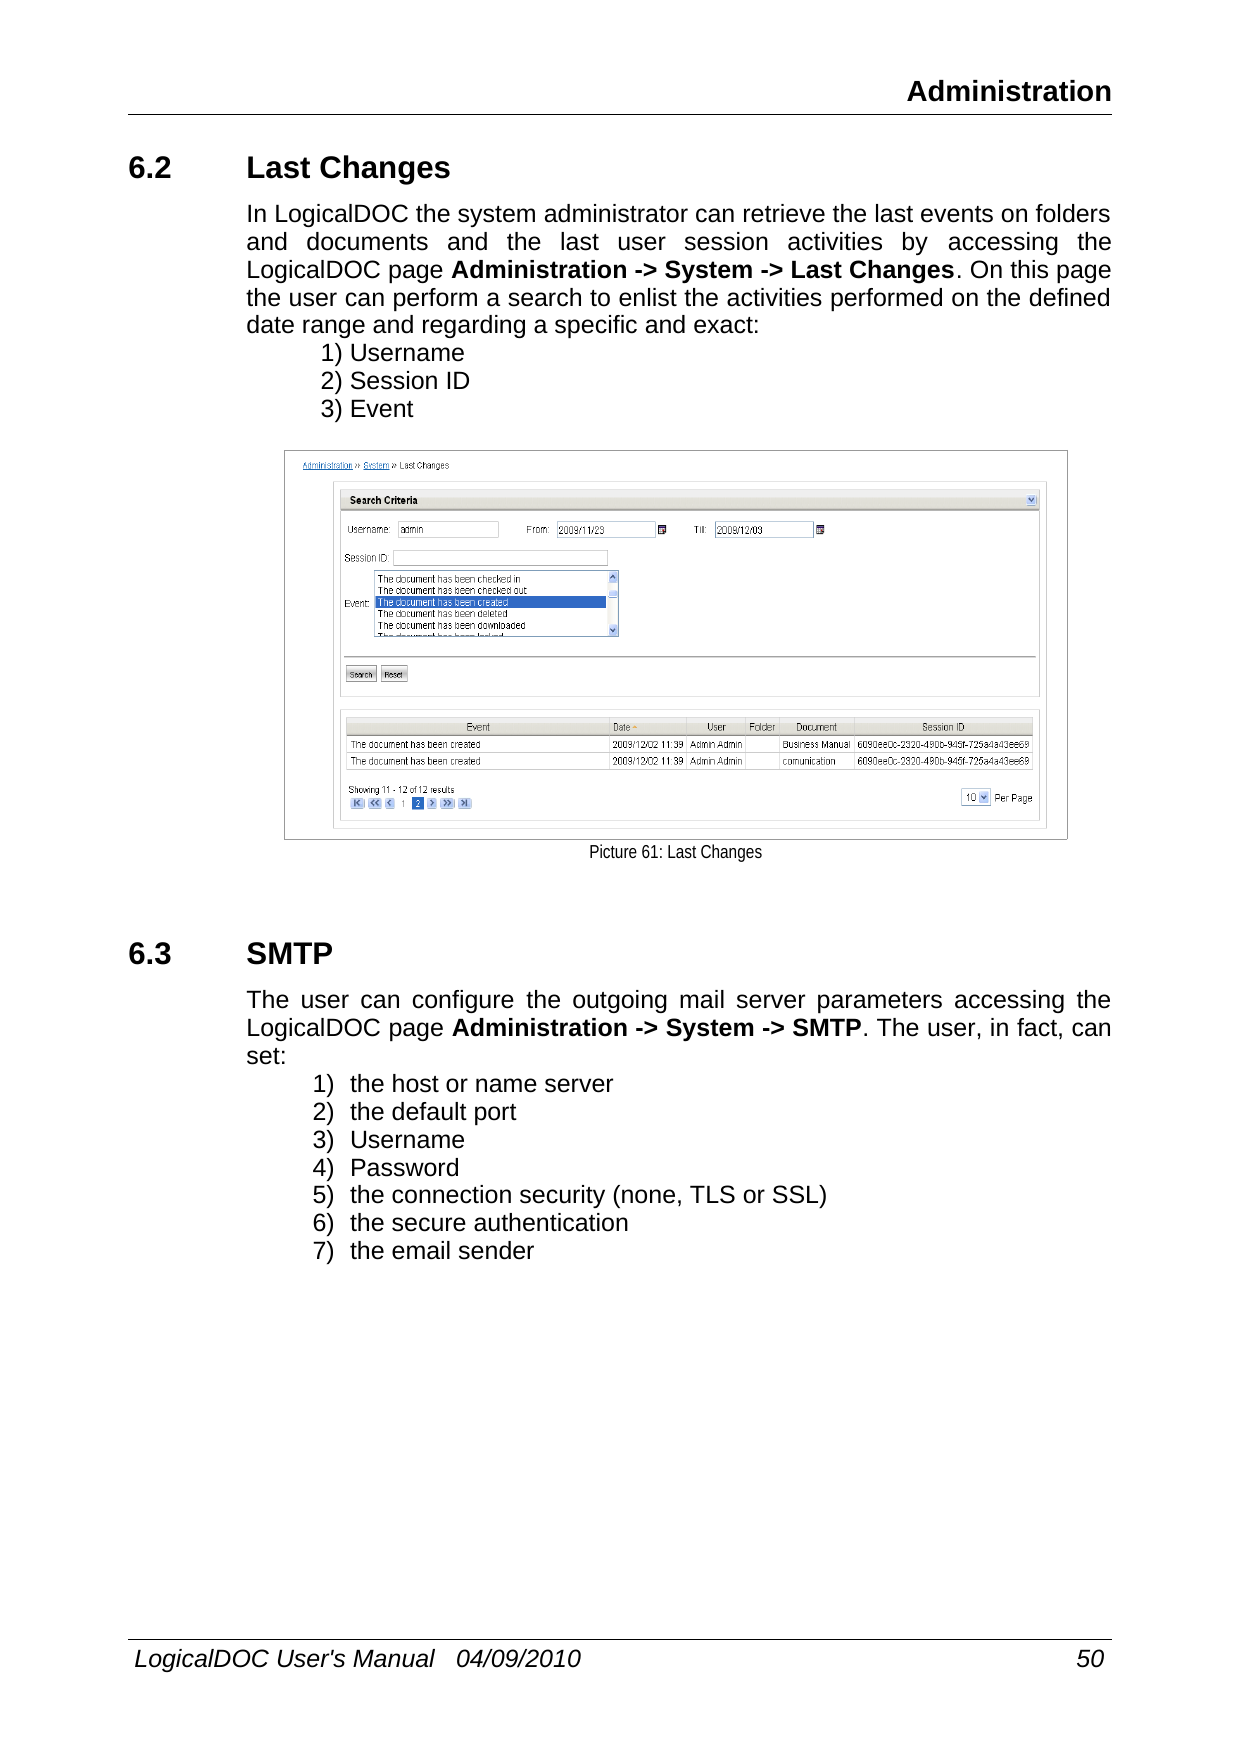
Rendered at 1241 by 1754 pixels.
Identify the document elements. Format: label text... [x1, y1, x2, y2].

list the email sender [312, 1237, 1112, 1265]
list the connection security (none, TLS or SSL) [312, 1181, 1112, 1209]
text In LogicalDOC the system administrator can retrieve the last events on folders and documents and the last user session activities by accessing the LogicalDOC page Administration -> System -> Last Changes. On this page the user can perform a search to enlist the activities performed on the defined date range and regarding a specific and exact: [246, 200, 1112, 339]
text Picture 61: Last Changes [281, 450, 1070, 862]
list Session ID [320, 367, 1112, 395]
list the host or name server [312, 1070, 1112, 1098]
list the default port [312, 1098, 1112, 1126]
subtitle SMTP [128, 936, 1112, 971]
list Event [320, 395, 1112, 423]
subtitle Last Changes [128, 150, 1112, 185]
list the secure authentication [312, 1209, 1112, 1237]
list Username [312, 1126, 1112, 1153]
list Username [320, 339, 1112, 367]
text The user can configure the outgoing mail server parameters accessing the LogicalDOC page Administration -> System -> SMTP. The user, in fact, can set: [246, 986, 1112, 1070]
picture [300, 458, 1051, 831]
list Password [312, 1153, 1112, 1181]
